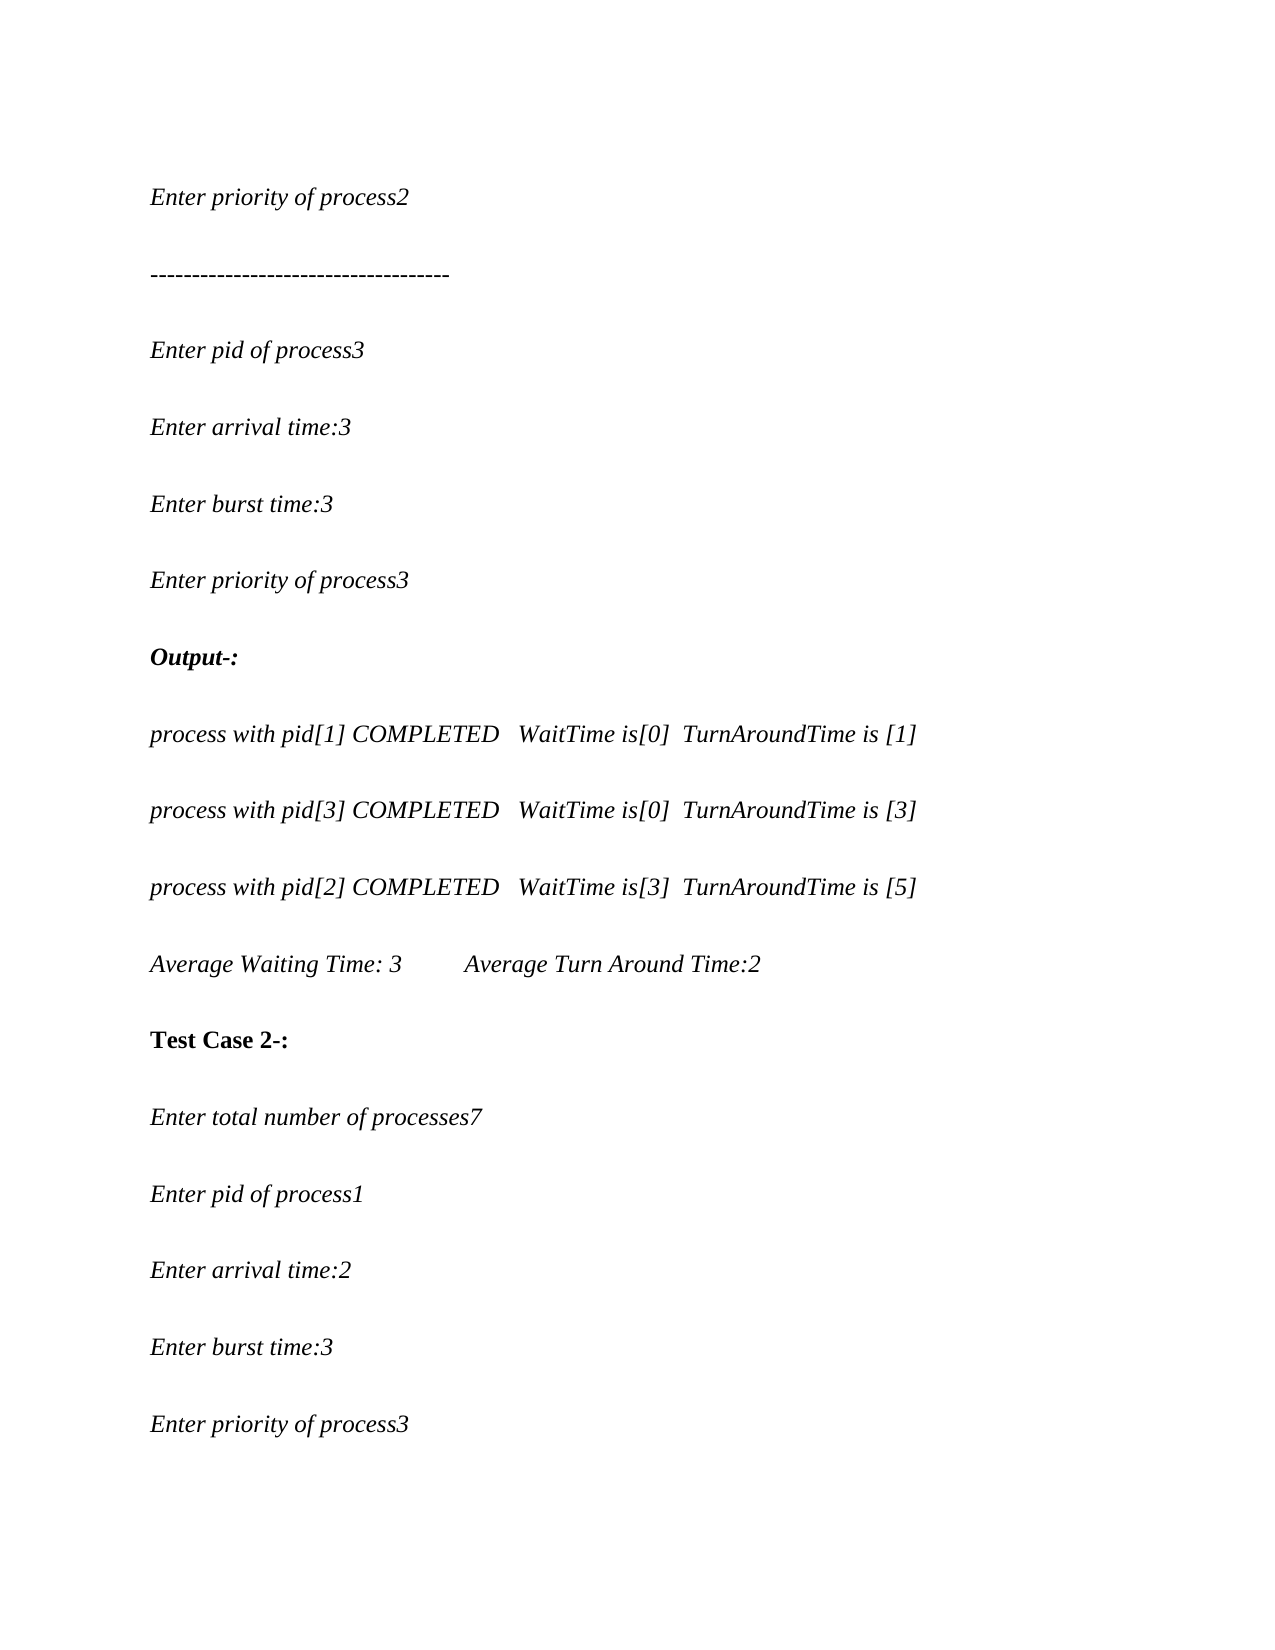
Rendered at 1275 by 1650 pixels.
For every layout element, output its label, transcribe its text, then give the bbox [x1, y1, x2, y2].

text process with pid[1] COMPLETED WaitTime is[0] TurnAroundTime is [1] [150, 719, 1125, 748]
text Enter arrival time:3 [150, 412, 1125, 441]
text Enter arrival time:2 [150, 1256, 1125, 1284]
text Enter priority of process3 [150, 566, 1125, 594]
text process with pid[3] COMPLETED WaitTime is[0] TurnAroundTime is [3] [150, 796, 1125, 824]
text ------------------------------------ [150, 259, 1125, 288]
text Test Case 2-: [150, 1026, 1125, 1054]
text Enter total number of processes7 [150, 1102, 1125, 1131]
text Enter pid of process3 [150, 336, 1125, 364]
text Enter priority of process3 [150, 1409, 1125, 1438]
text Enter priority of process2 [150, 182, 1125, 211]
text Enter burst time:3 [150, 489, 1125, 518]
text Average Waiting Time: 3 Average Turn Around Time:2 [150, 949, 1125, 978]
text Enter pid of process1 [150, 1179, 1125, 1208]
text Enter burst time:3 [150, 1332, 1125, 1361]
text Output-: [150, 642, 1125, 671]
text process with pid[2] COMPLETED WaitTime is[3] TurnAroundTime is [5] [150, 872, 1125, 901]
